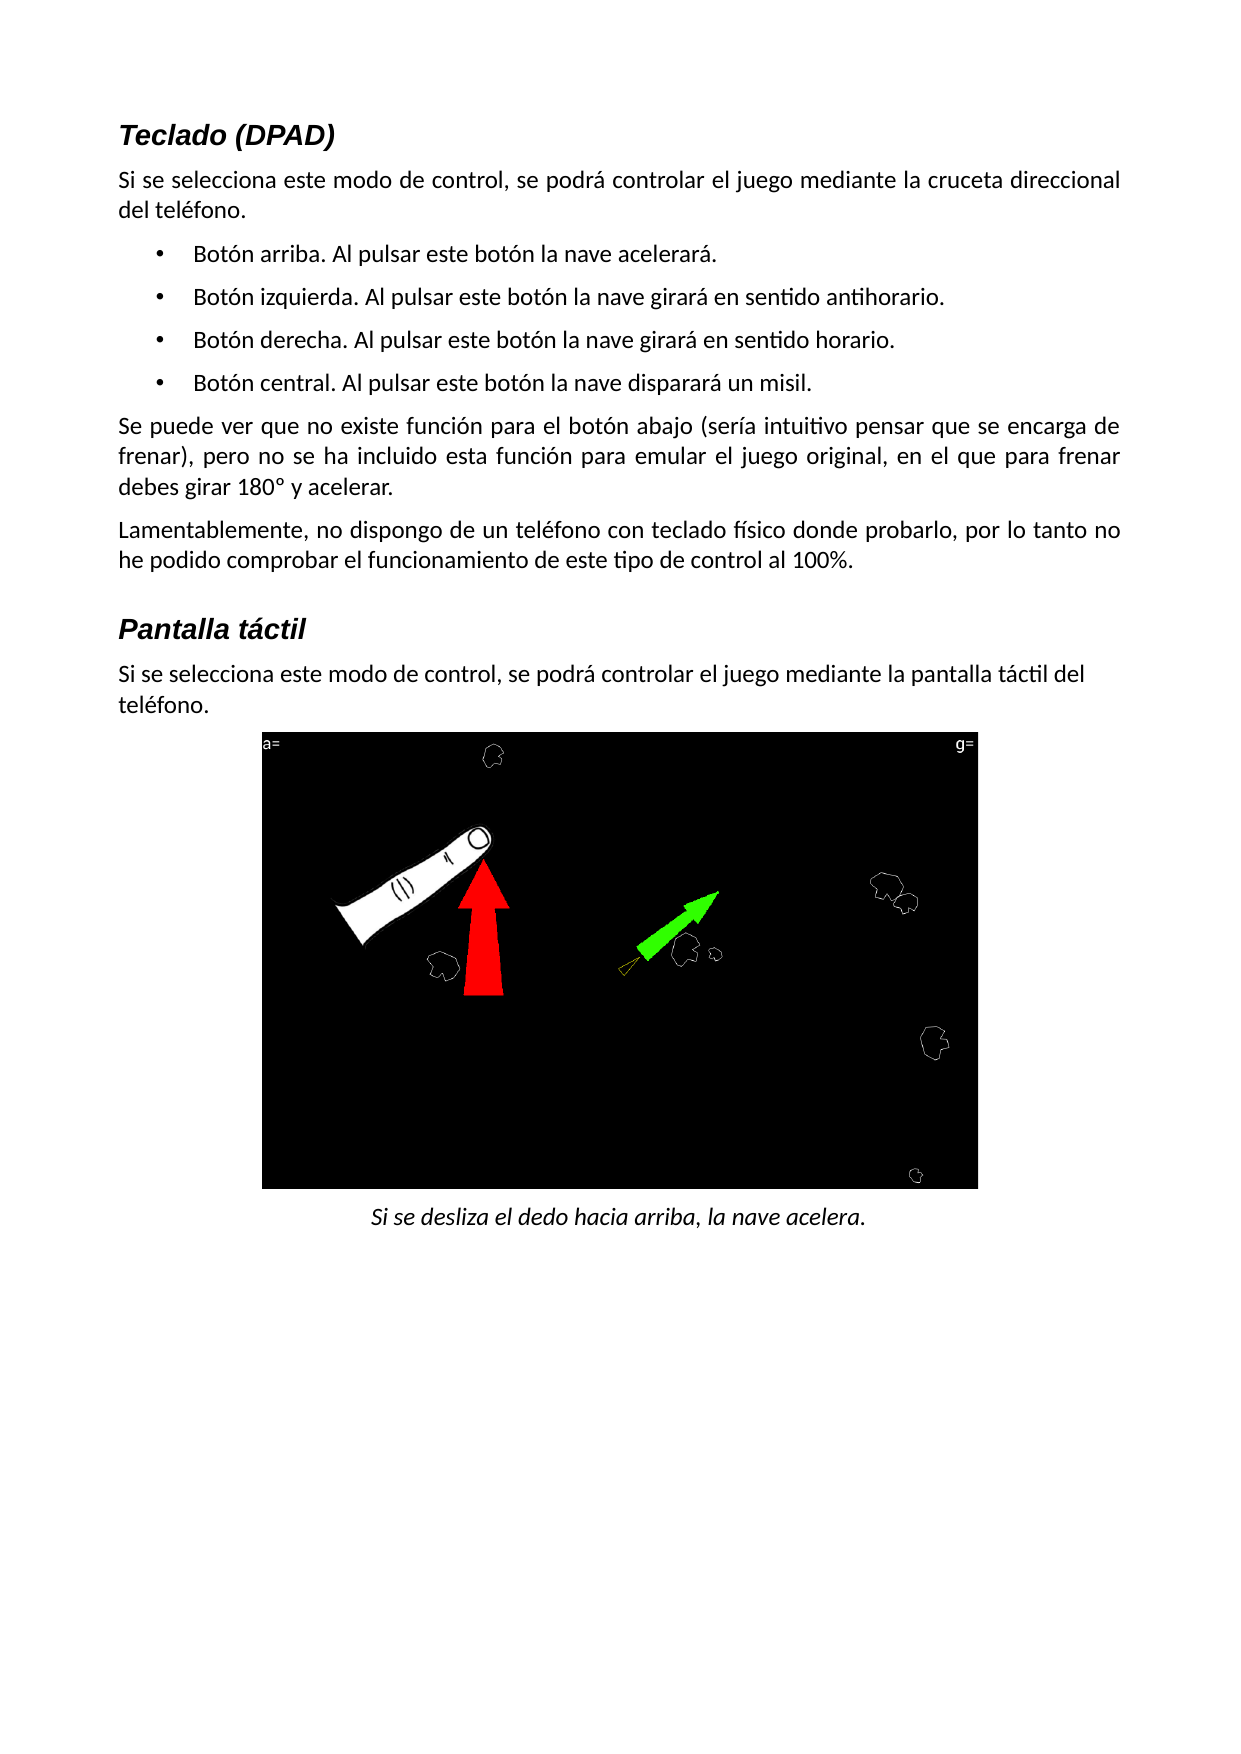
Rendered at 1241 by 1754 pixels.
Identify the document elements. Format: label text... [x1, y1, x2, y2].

picture [262, 732, 979, 1189]
list Botón arriba. Al pulsar este botón la nave acelerará. [156, 238, 1122, 268]
text Si se desliza el dedo hacia arriba, la nave acelera. [118, 1201, 1122, 1232]
list Botón derecha. Al pulsar este botón la nave girará en sentido horario. [156, 324, 1122, 354]
text Si se selecciona este modo de control, se podrá controlar el juego mediante la cruceta direccional del teléfono. [118, 164, 1122, 225]
text Si se selecciona este modo de control, se podrá controlar el juego mediante la pantalla táctil del teléfono. [118, 658, 1122, 719]
subtitle Pantalla táctil [118, 612, 1122, 646]
subtitle Teclado (DPAD) [118, 118, 1122, 152]
list Botón izquierda. Al pulsar este botón la nave girará en sentido antihorario. [156, 281, 1122, 311]
list Botón central. Al pulsar este botón la nave disparará un misil. [156, 367, 1122, 397]
text Se puede ver que no existe función para el botón abajo (sería intuitivo pensar que se encarga de frenar), pero no se ha incluido esta función para emular el juego original, en el que para frenar debes girar 180º y acelerar. [118, 410, 1122, 501]
text Lamentablemente, no dispongo de un teléfono con teclado físico donde probarlo, por lo tanto no he podido comprobar el funcionamiento de este tipo de control al 100%. [118, 514, 1122, 575]
